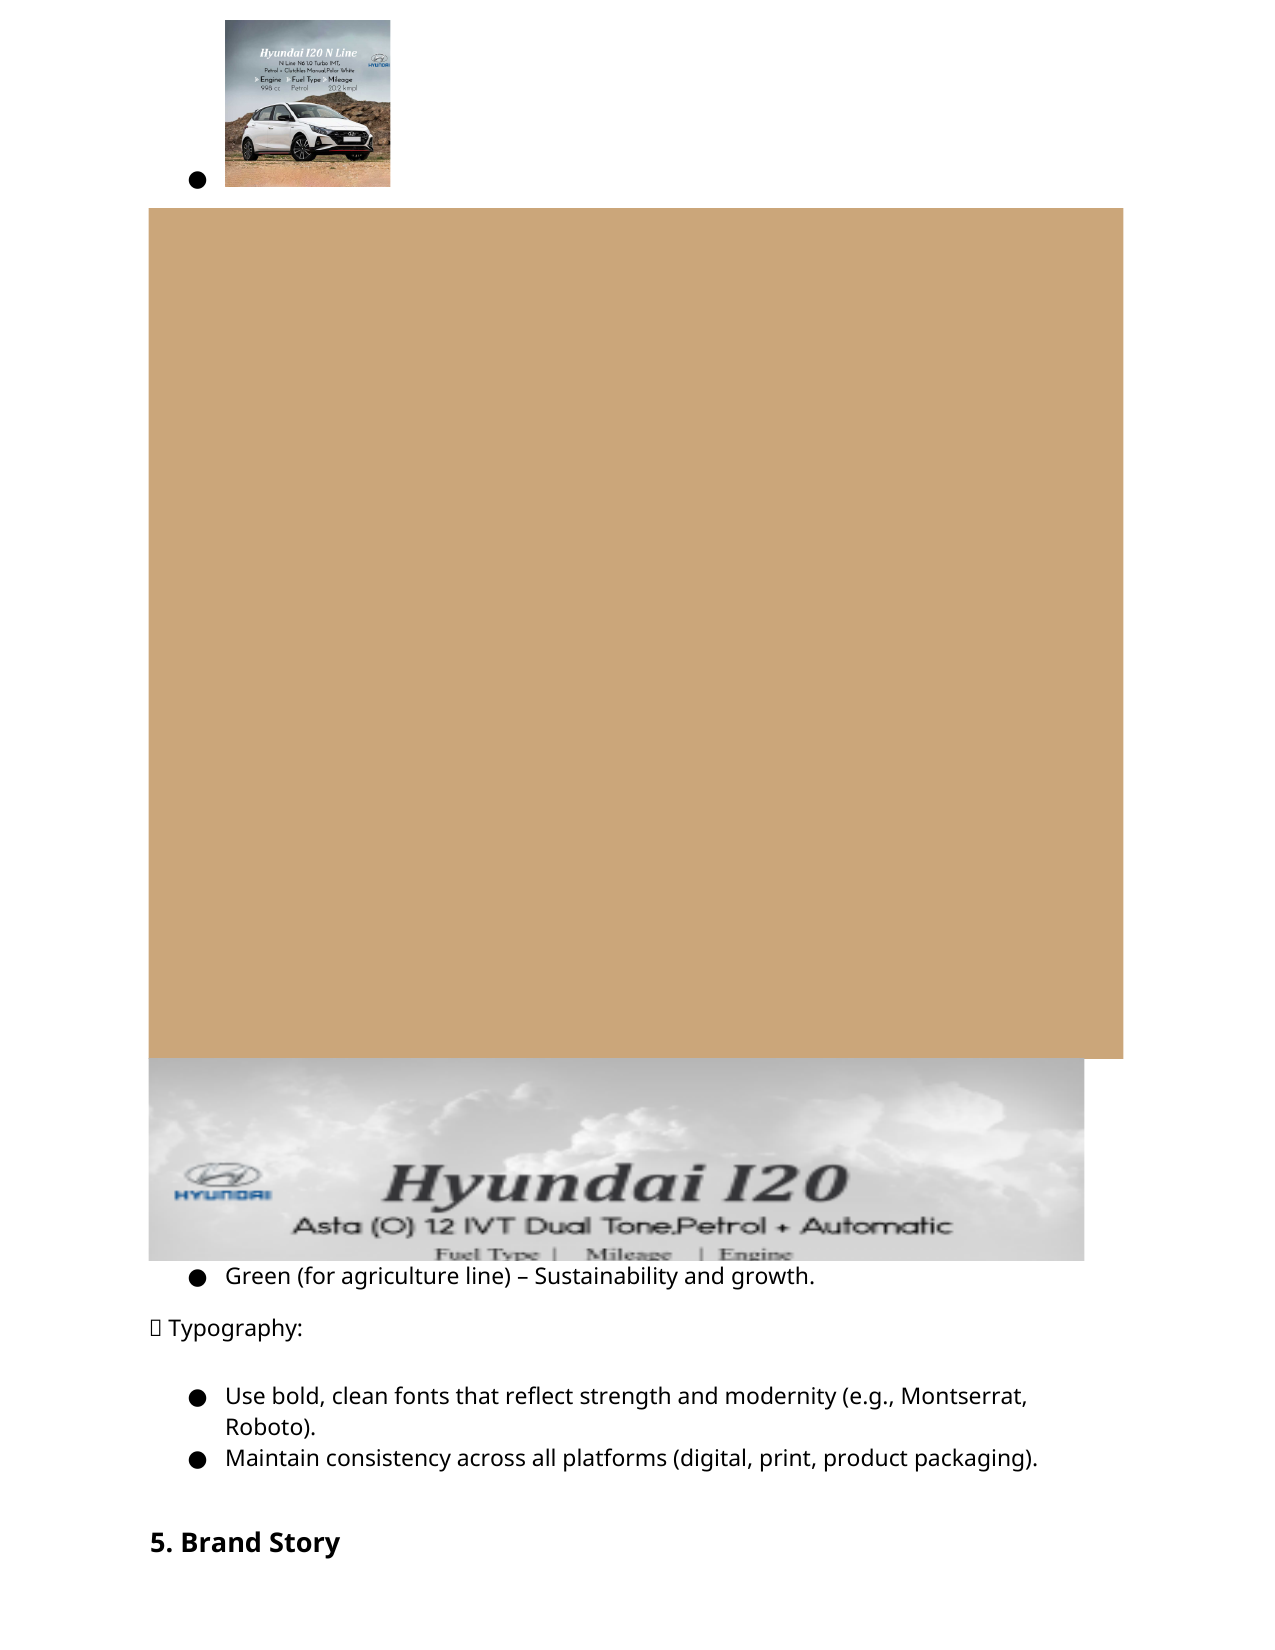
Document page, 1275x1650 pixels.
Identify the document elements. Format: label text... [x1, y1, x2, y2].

picture [225, 20, 391, 187]
picture [148, 208, 1124, 1261]
text 🎯 Typography: [148, 1312, 1125, 1343]
list Use bold, clean fonts that reflect strength and modernity (e.g., Montserrat, Roboto). [187, 1380, 1125, 1442]
list Maintain consistency across all platforms (digital, print, product packaging). [187, 1442, 1125, 1473]
subtitle 5. Brand Story [150, 1523, 939, 1560]
list Green (for agriculture line) – Sustainability and growth. [187, 1260, 1125, 1291]
